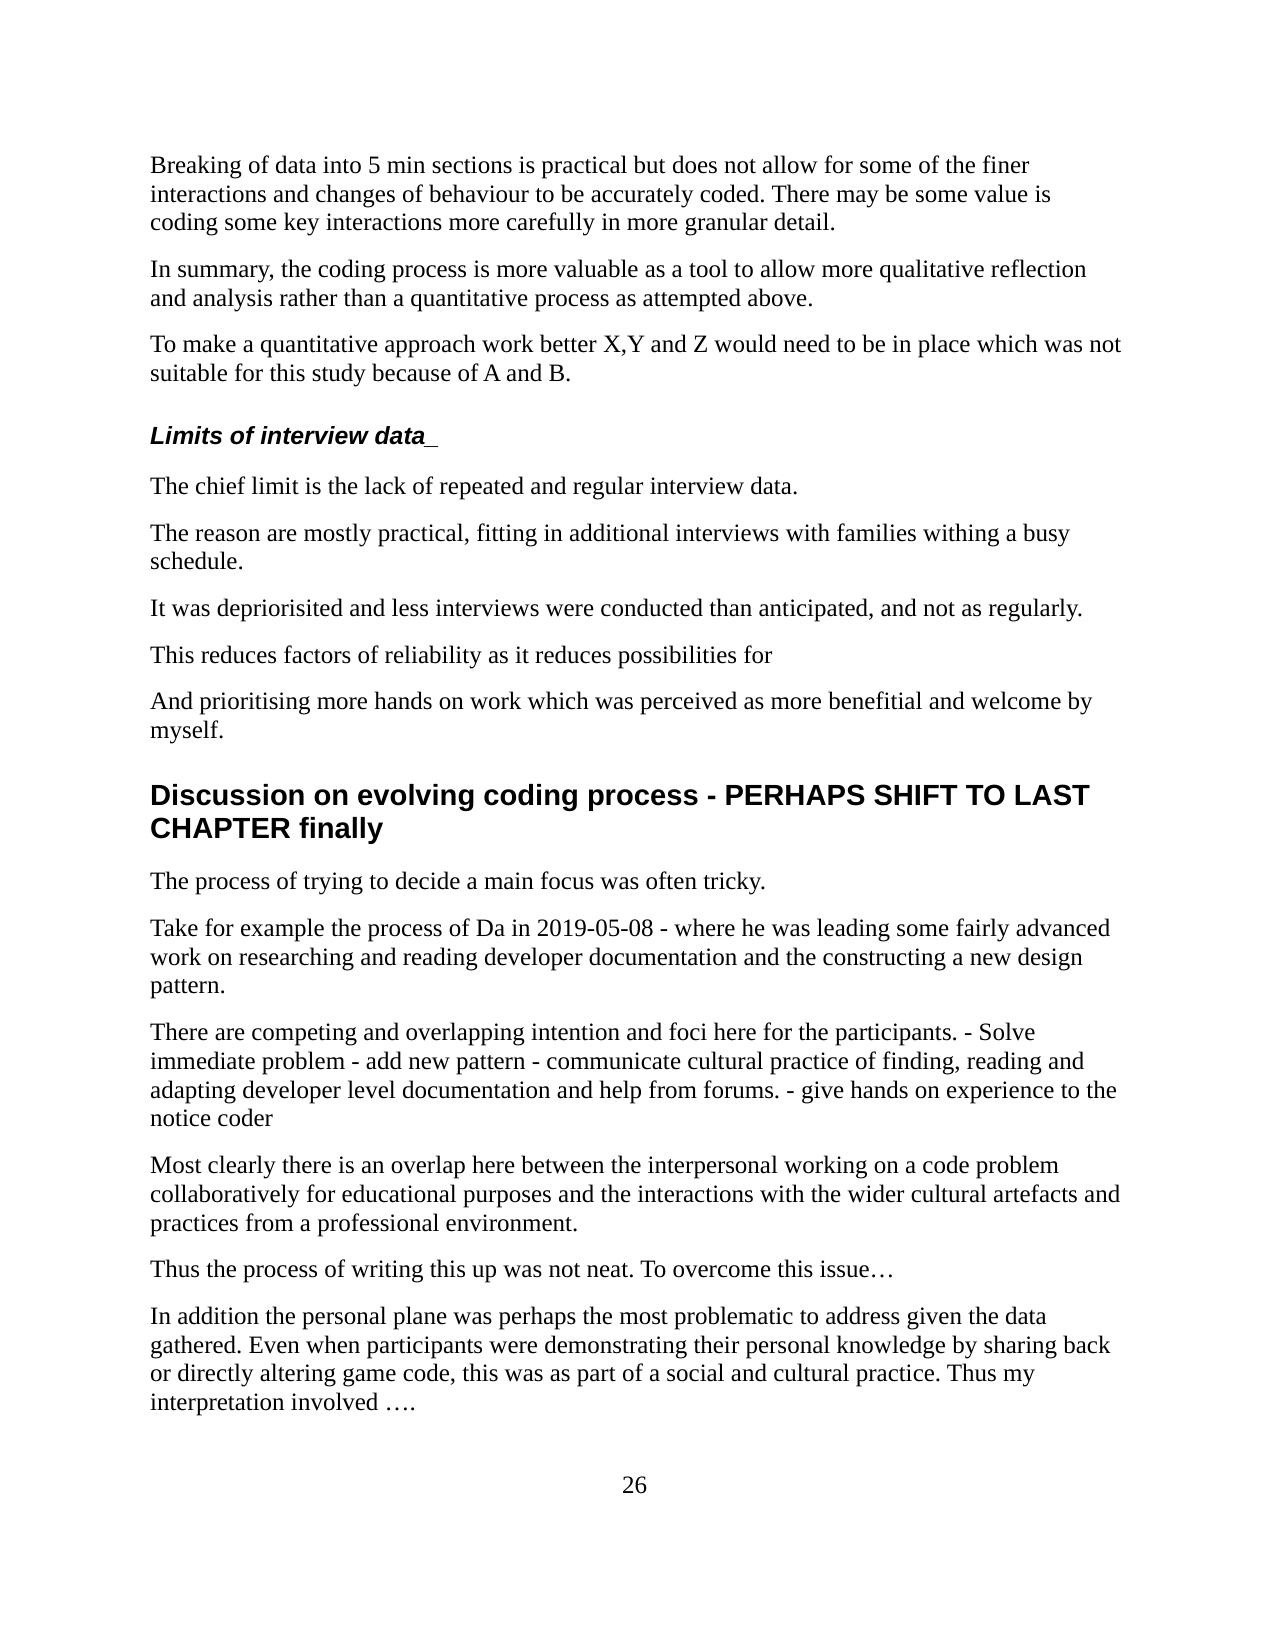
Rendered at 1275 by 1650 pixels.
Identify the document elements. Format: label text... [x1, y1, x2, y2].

text The process of trying to decide a main focus was often tricky. [150, 866, 1125, 895]
text And prioritising more hands on work which was perceived as more benefitial and welcome by myself. [150, 686, 1125, 744]
text In addition the personal plane was perhaps the most problematic to address given the data gathered. Even when participants were demonstrating their personal knowledge by sharing back or directly altering game code, this was as part of a social and cultural practice. Thus my interpretation involved …. [150, 1301, 1125, 1416]
text This reduces factors of reliability as it reduces possibilities for [150, 640, 1125, 668]
subtitle Limits of interview data_ [150, 421, 1125, 449]
text Thus the process of writing this up was not neat. To overcome this issue… [150, 1254, 1125, 1283]
text To make a quantitative approach work better X,Y and Z would need to be in place which was not suitable for this study because of A and B. [150, 329, 1125, 387]
text There are competing and overlapping intention and foci here for the participants. - Solve immediate problem - add new pattern - communicate cultural practice of finding, reading and adapting developer level documentation and help from forums. - give hands on experience to the notice coder [150, 1017, 1125, 1132]
text Most clearly there is an overlap here between the interpersonal working on a code problem collaboratively for educational purposes and the interactions with the wider cultural artefacts and practices from a professional environment. [150, 1150, 1125, 1236]
text The chief limit is the lack of repeated and regular interview data. [150, 471, 1125, 500]
text Take for example the process of Da in 2019-05-08 - where he was leading some fairly advanced work on researching and reading developer documentation and the constructing a new design pattern. [150, 913, 1125, 999]
text In summary, the coding process is more valuable as a tool to allow more qualitative reflection and analysis rather than a quantitative process as attempted above. [150, 254, 1125, 312]
text It was depriorisited and less interviews were conducted than anticipated, and not as regularly. [150, 593, 1125, 622]
text Breaking of data into 5 min sections is practical but does not allow for some of the finer interactions and changes of behaviour to be accurately coded. There may be some value is coding some key interactions more carefully in more granular detail. [150, 150, 1125, 236]
subtitle Discussion on evolving coding process - PERHAPS SHIFT TO LAST CHAPTER finally [150, 778, 1125, 845]
text The reason are mostly practical, fitting in additional interviews with families withing a busy schedule. [150, 518, 1125, 575]
